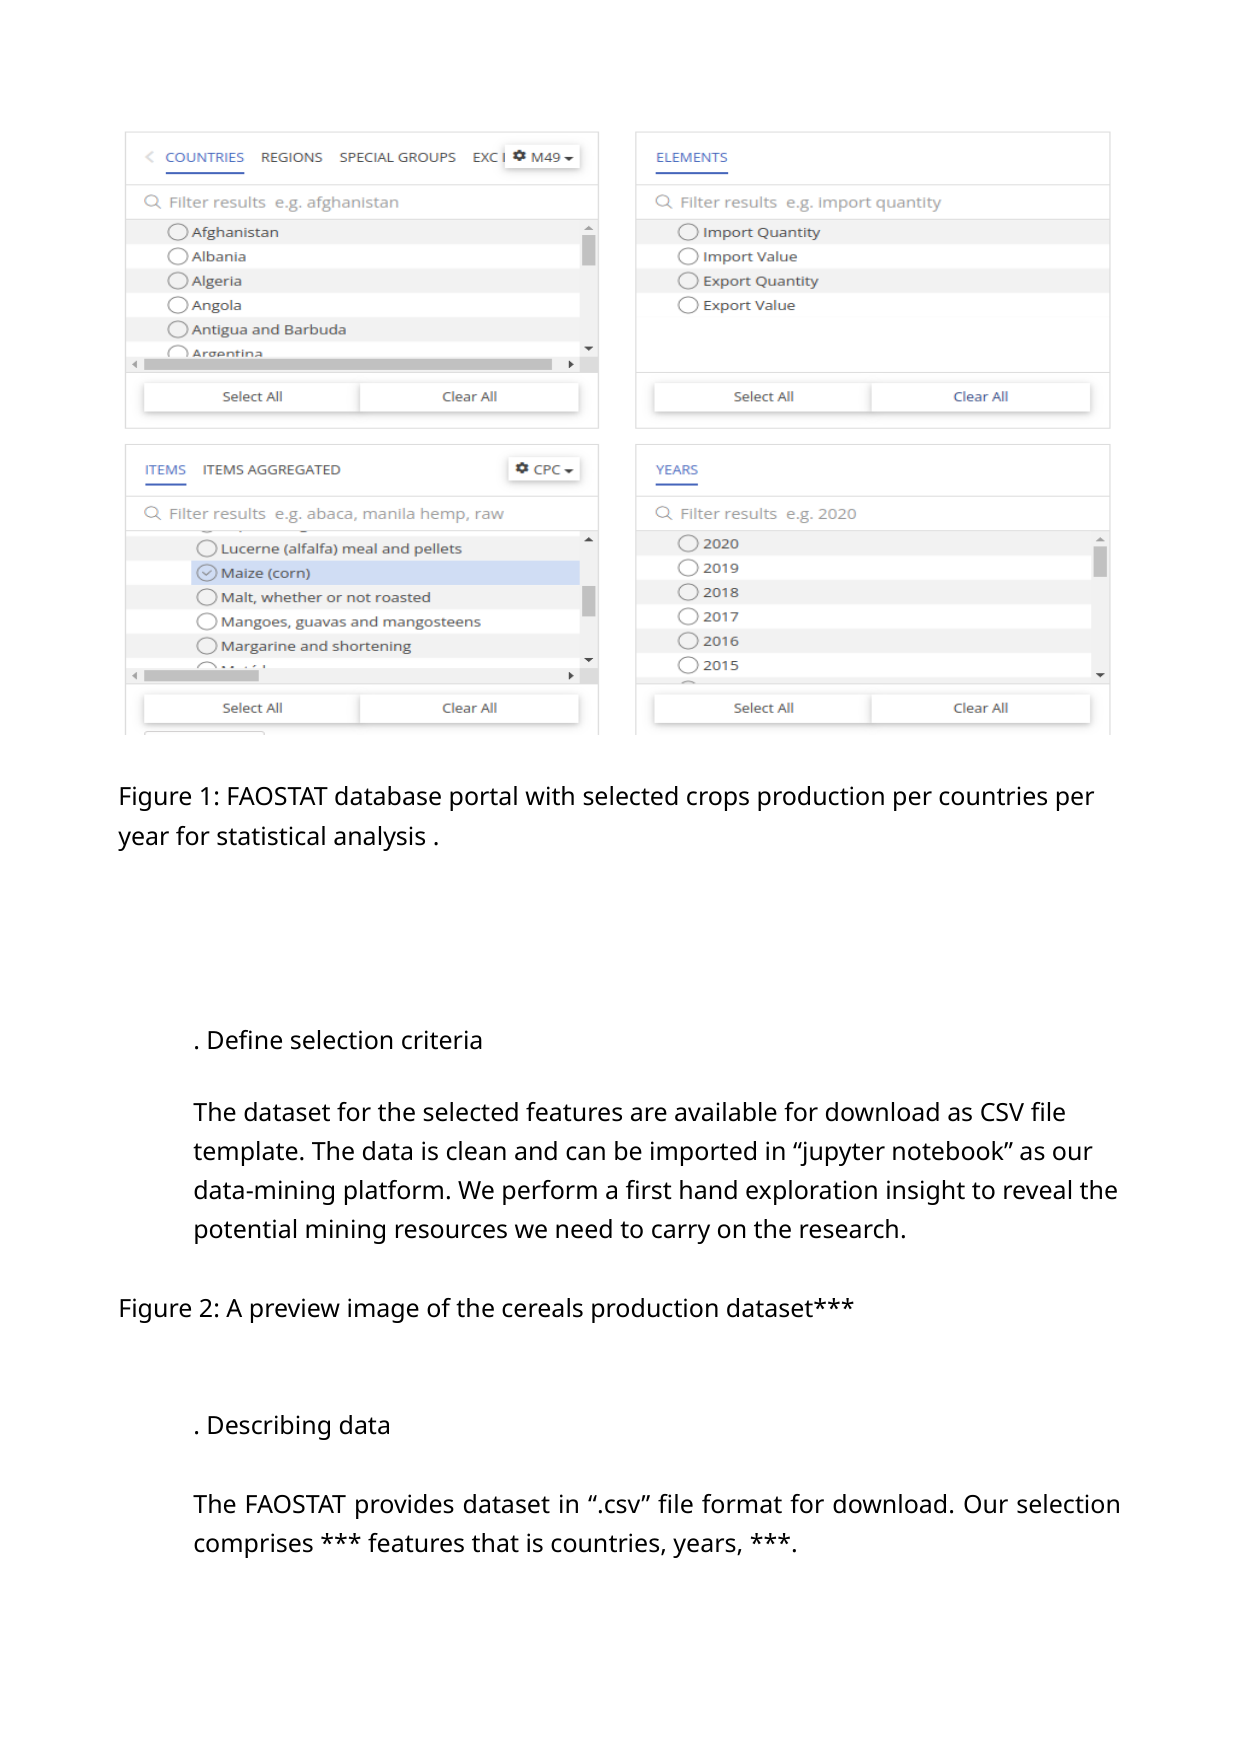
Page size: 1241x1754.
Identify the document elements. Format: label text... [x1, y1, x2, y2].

picture [110, 127, 1124, 735]
text . Describing data [118, 1408, 1122, 1442]
text The dataset for the selected features are available for download as CSV file template. The data is clean and can be imported in “jupyter notebook” as our data-mining platform. We perform a first hand exploration insight to reveal the potential mining resources we need to carry on the research. [193, 1095, 1122, 1246]
text . Define selection criteria [118, 1022, 1122, 1057]
text The FAOSTAT provides dataset in “.csv” file format for download. Our selection comprises *** features that is countries, years, ***. [193, 1486, 1122, 1559]
text Figure 2: A preview image of the cereals production dataset*** [118, 1291, 1122, 1324]
text Figure 1: FAOSTAT database portal with selected crops production per countries per year for statistical analysis . [118, 779, 1122, 852]
